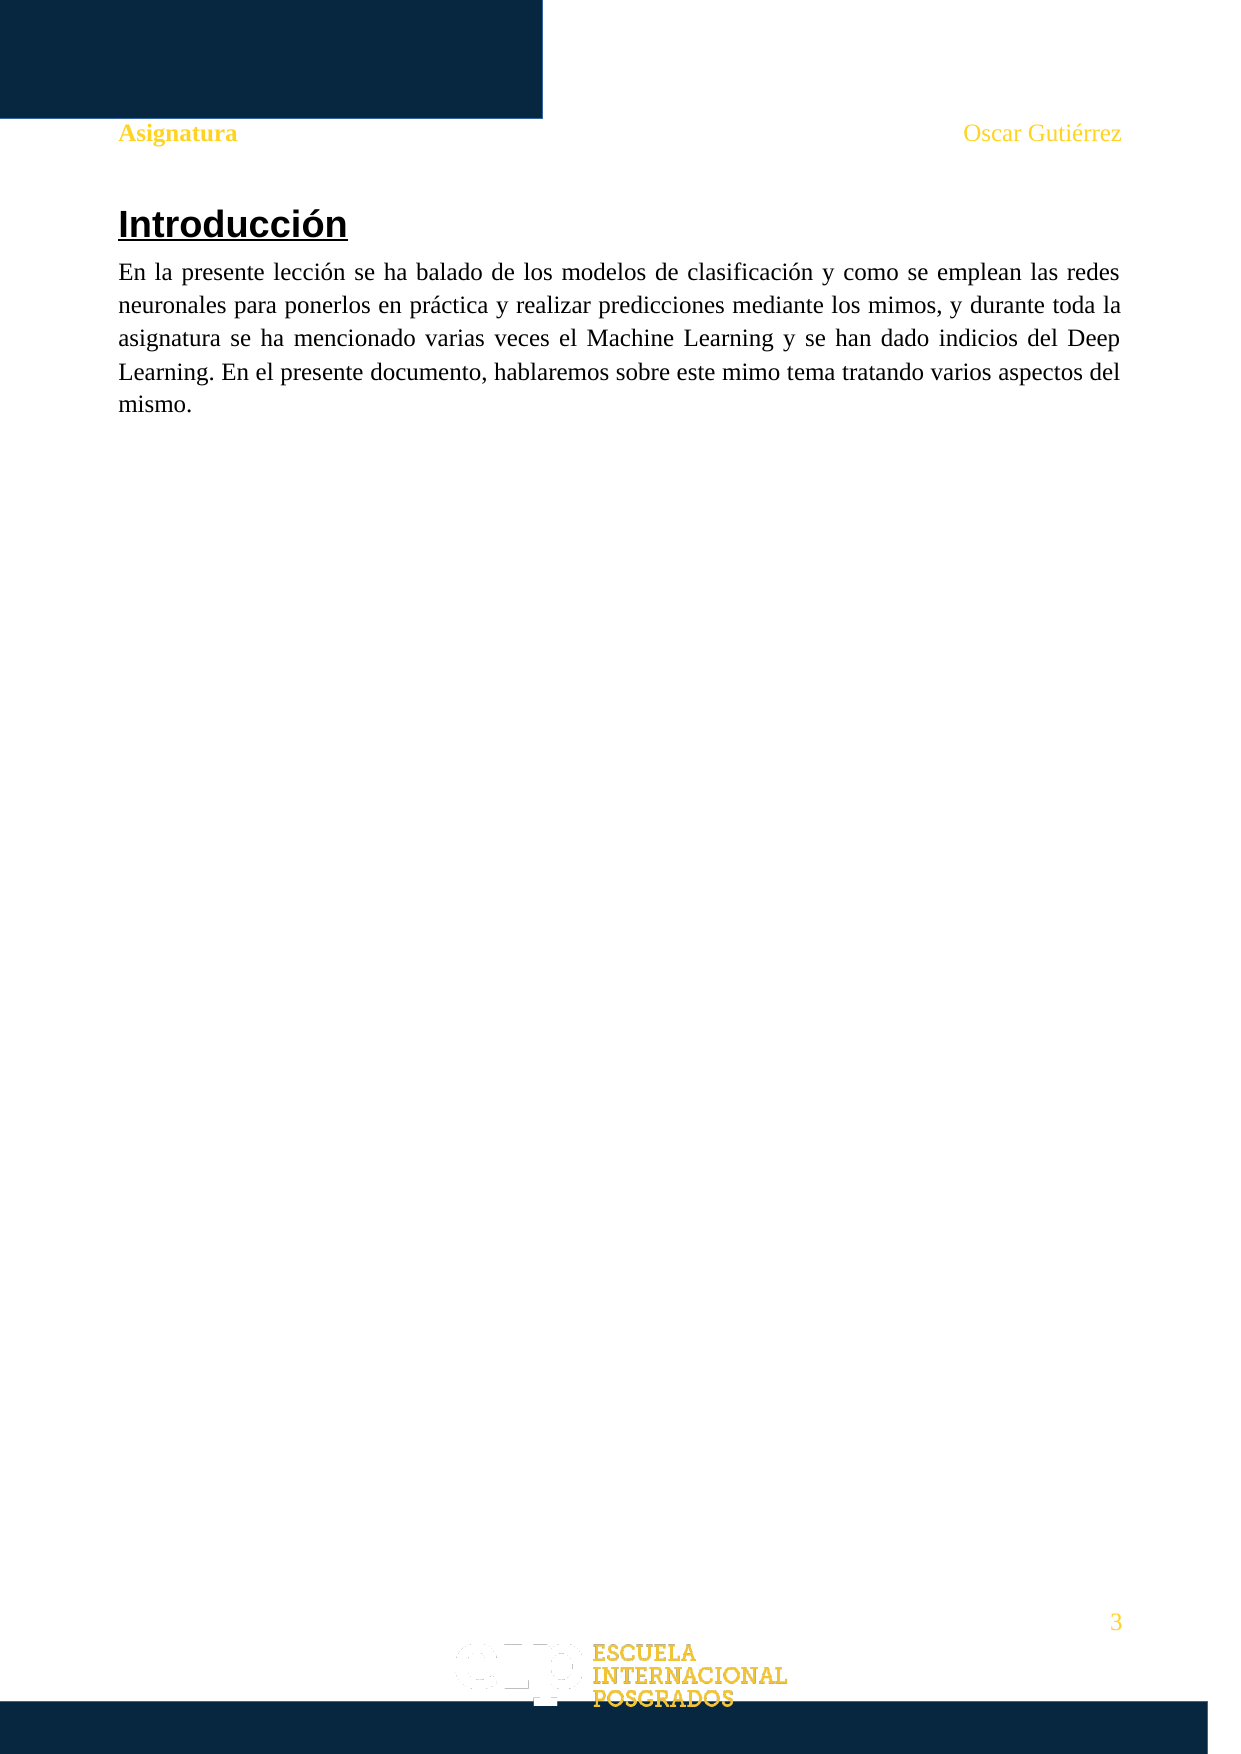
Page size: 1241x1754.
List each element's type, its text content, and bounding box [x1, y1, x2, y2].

text En la presente lección se ha balado de los modelos de clasificación y como se emplean las redes neuronales para ponerlos en práctica y realizar predicciones mediante los mimos, y durante toda la asignatura se ha mencionado varias veces el Machine Learning y se han dado indicios del Deep Learning. En el presente documento, hablaremos sobre este mimo tema tratando varios aspectos del mismo. [118, 257, 1122, 418]
picture [452, 1614, 788, 1712]
subtitle Introducción [118, 201, 1122, 245]
